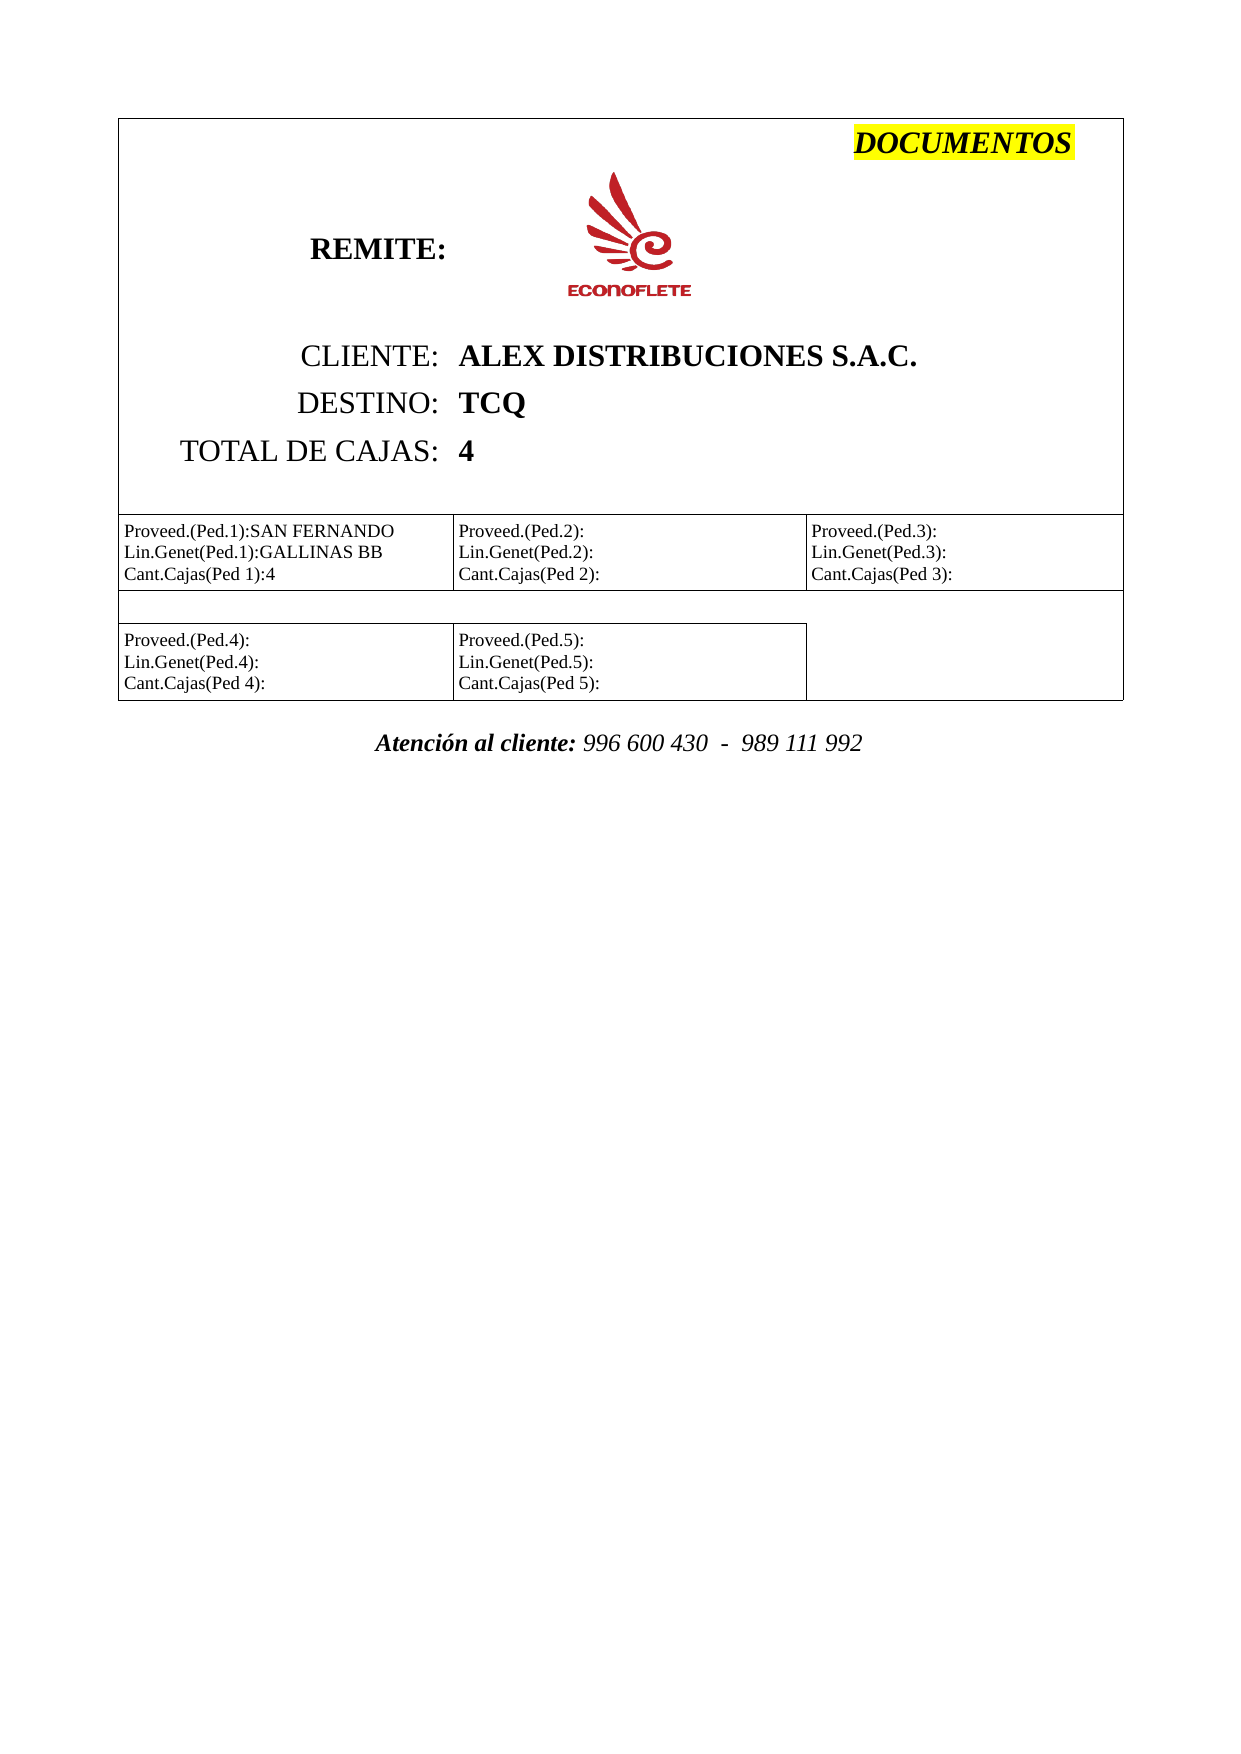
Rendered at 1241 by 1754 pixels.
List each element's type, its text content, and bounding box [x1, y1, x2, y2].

table_cell [806, 591, 1123, 623]
table_cell [806, 166, 1123, 332]
table_cell [453, 591, 806, 623]
table_cell Proveed.(Ped.4): Lin.Genet(Ped.4): Cant.Cajas(Ped 4): [119, 624, 453, 699]
table_cell Proveed.(Ped.3): Lin.Genet(Ped.3): Cant.Cajas(Ped 3): [807, 515, 1123, 590]
table_cell 4 [453, 426, 1123, 474]
table_header DOCUMENTOS [806, 119, 1123, 166]
table_cell [807, 623, 1123, 699]
table_cell [806, 474, 1123, 514]
table_cell [119, 591, 453, 623]
table_header [453, 119, 806, 166]
table_cell TCQ [453, 379, 806, 426]
table_cell [119, 474, 453, 514]
table_cell CLIENTE: [119, 332, 453, 379]
table_cell [806, 379, 1123, 426]
picture [552, 171, 707, 297]
text Atención al cliente: 996 600 430 - 989 111 992 [118, 728, 1122, 757]
table_cell DESTINO: [119, 379, 453, 426]
table_cell ALEX DISTRIBUCIONES S.A.C. [453, 332, 1123, 379]
table_cell Proveed.(Ped.1):SAN FERNANDO Lin.Genet(Ped.1):GALLINAS BB Cant.Cajas(Ped 1):4 [119, 515, 453, 590]
table_cell Proveed.(Ped.2): Lin.Genet(Ped.2): Cant.Cajas(Ped 2): [454, 515, 806, 590]
table_cell TOTAL DE CAJAS: [119, 426, 453, 474]
table_cell [453, 166, 806, 332]
table_cell Proveed.(Ped.5): Lin.Genet(Ped.5): Cant.Cajas(Ped 5): [454, 624, 806, 699]
table_cell REMITE: [119, 166, 453, 332]
table_cell [453, 474, 806, 514]
table_header [119, 119, 453, 166]
